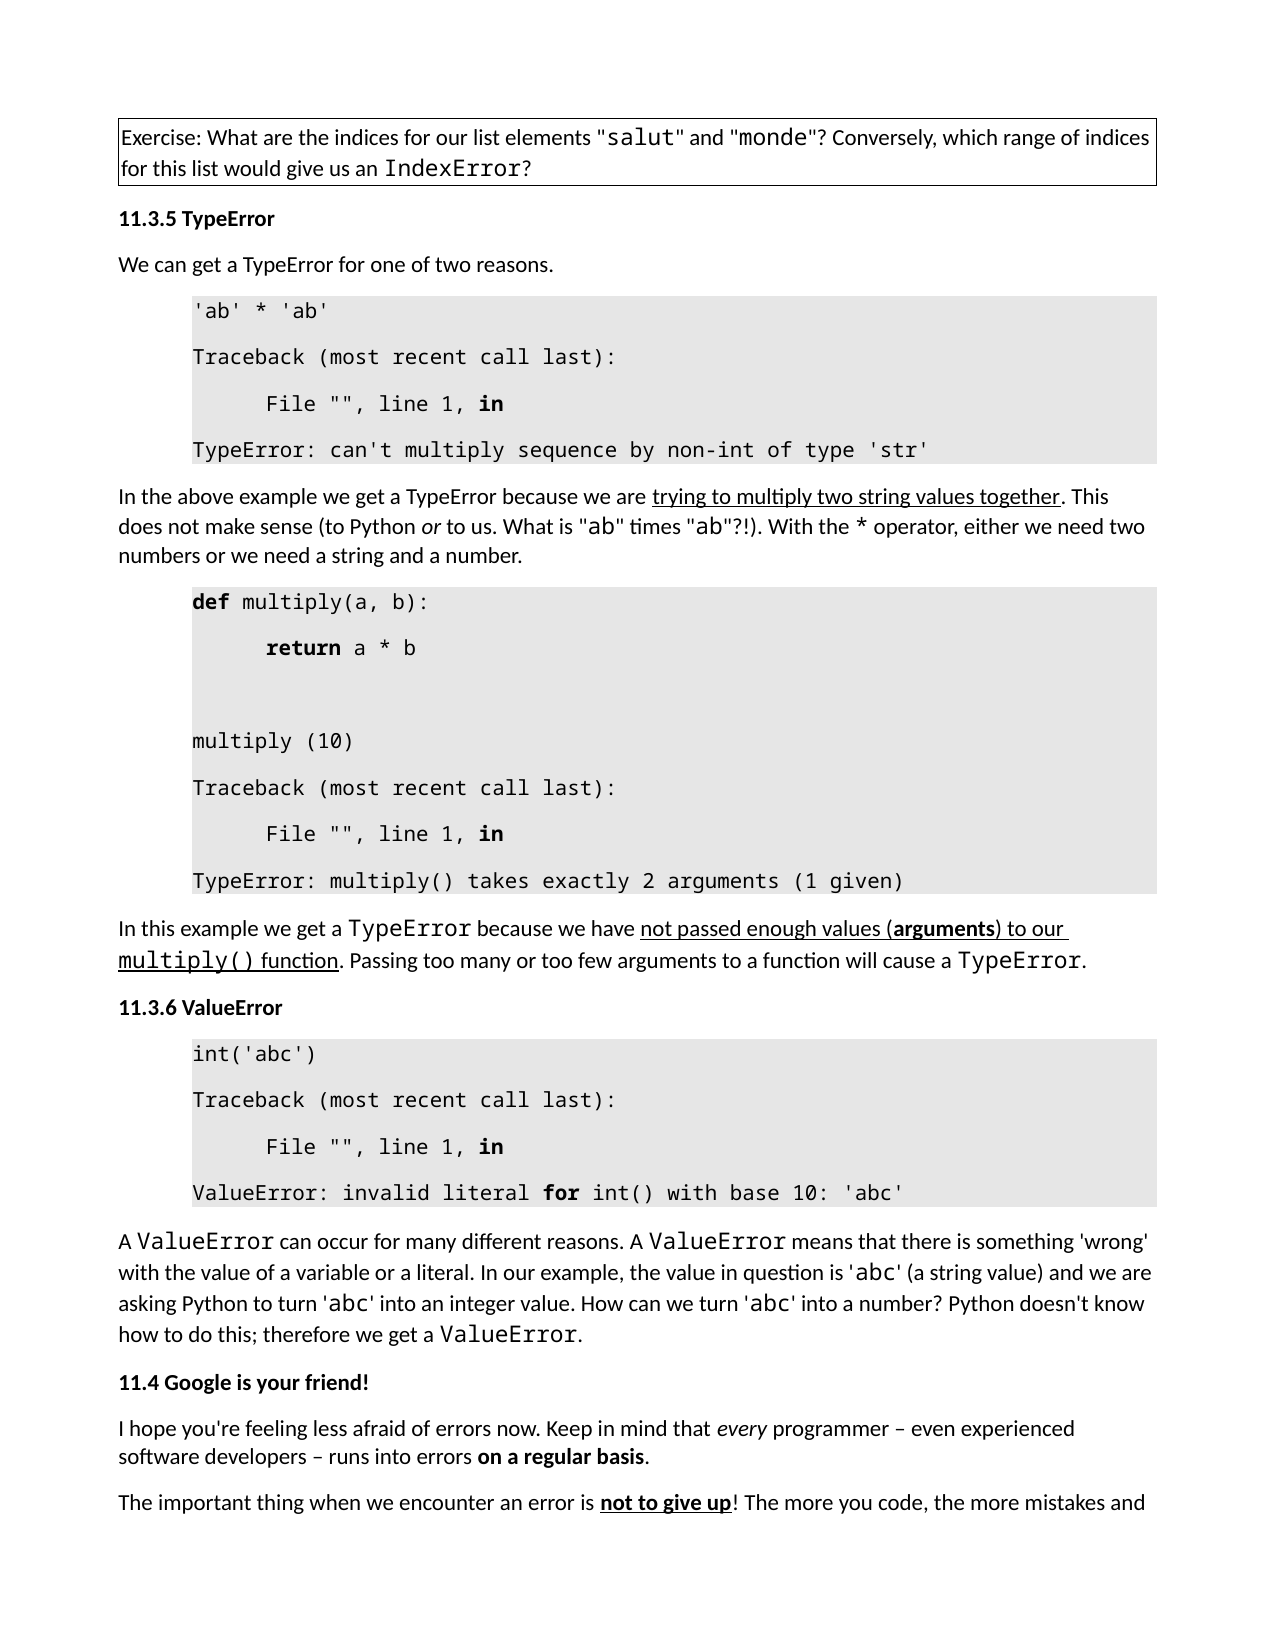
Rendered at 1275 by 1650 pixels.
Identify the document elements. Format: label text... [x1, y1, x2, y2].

text 11.3.5 TypeError [118, 204, 1157, 232]
text Exercise: What are the indices for our list elements "salut" and "monde"? Conversely, which range of indices for this list would give us an IndexError? [119, 119, 1156, 185]
text 11.3.6 ValueError [118, 993, 1157, 1021]
text int('abc') [192, 1039, 1157, 1067]
text In the above example we get a TypeError because we are trying to multiply two string values together. This does not make sense (to Python or to us. What is "ab" times "ab"?!). With the * operator, either we need two numbers or we need a string and a number. [118, 482, 1157, 569]
text File "", line 1, in [192, 819, 1157, 848]
text def multiply(a, b): [192, 587, 1157, 616]
text File "", line 1, in [192, 389, 1157, 417]
text 'ab' * 'ab' [192, 296, 1157, 324]
text We can get a TypeError for one of two reasons. [118, 250, 1157, 278]
text Traceback (most recent call last): [192, 342, 1157, 371]
text The important thing when we encounter an error is not to give up! The more you code, the more mistakes and [118, 1488, 1157, 1516]
text Traceback (most recent call last): [192, 1085, 1157, 1114]
text File "", line 1, in [192, 1132, 1157, 1160]
text A ValueError can occur for many different reasons. A ValueError means that there is something 'wrong' with the value of a variable or a literal. In our example, the value in question is 'abc' (a string value) and we are asking Python to turn 'abc' into an integer value. How can we turn 'abc' into a number? Python doesn't know how to do this; therefore we get a ValueError. [118, 1225, 1157, 1350]
text In this example we get a TypeError because we have not passed enough values (arguments) to our multiply() function. Passing too many or too few arguments to a function will cause a TypeError. [118, 912, 1157, 975]
text I hope you're feeling less afraid of errors now. Keep in mind that every programmer – even experienced software developers – runs into errors on a regular basis. [118, 1414, 1157, 1470]
text ValueError: invalid literal for int() with base 10: 'abc' [192, 1178, 1157, 1207]
text return a * b [192, 633, 1157, 662]
text Traceback (most recent call last): [192, 773, 1157, 801]
text 11.4 Google is your friend! [118, 1368, 1157, 1396]
text TypeError: can't multiply sequence by non-int of type 'str' [192, 435, 1157, 464]
text multiply (10) [192, 726, 1157, 755]
text TypeError: multiply() takes exactly 2 arguments (1 given) [192, 866, 1157, 894]
